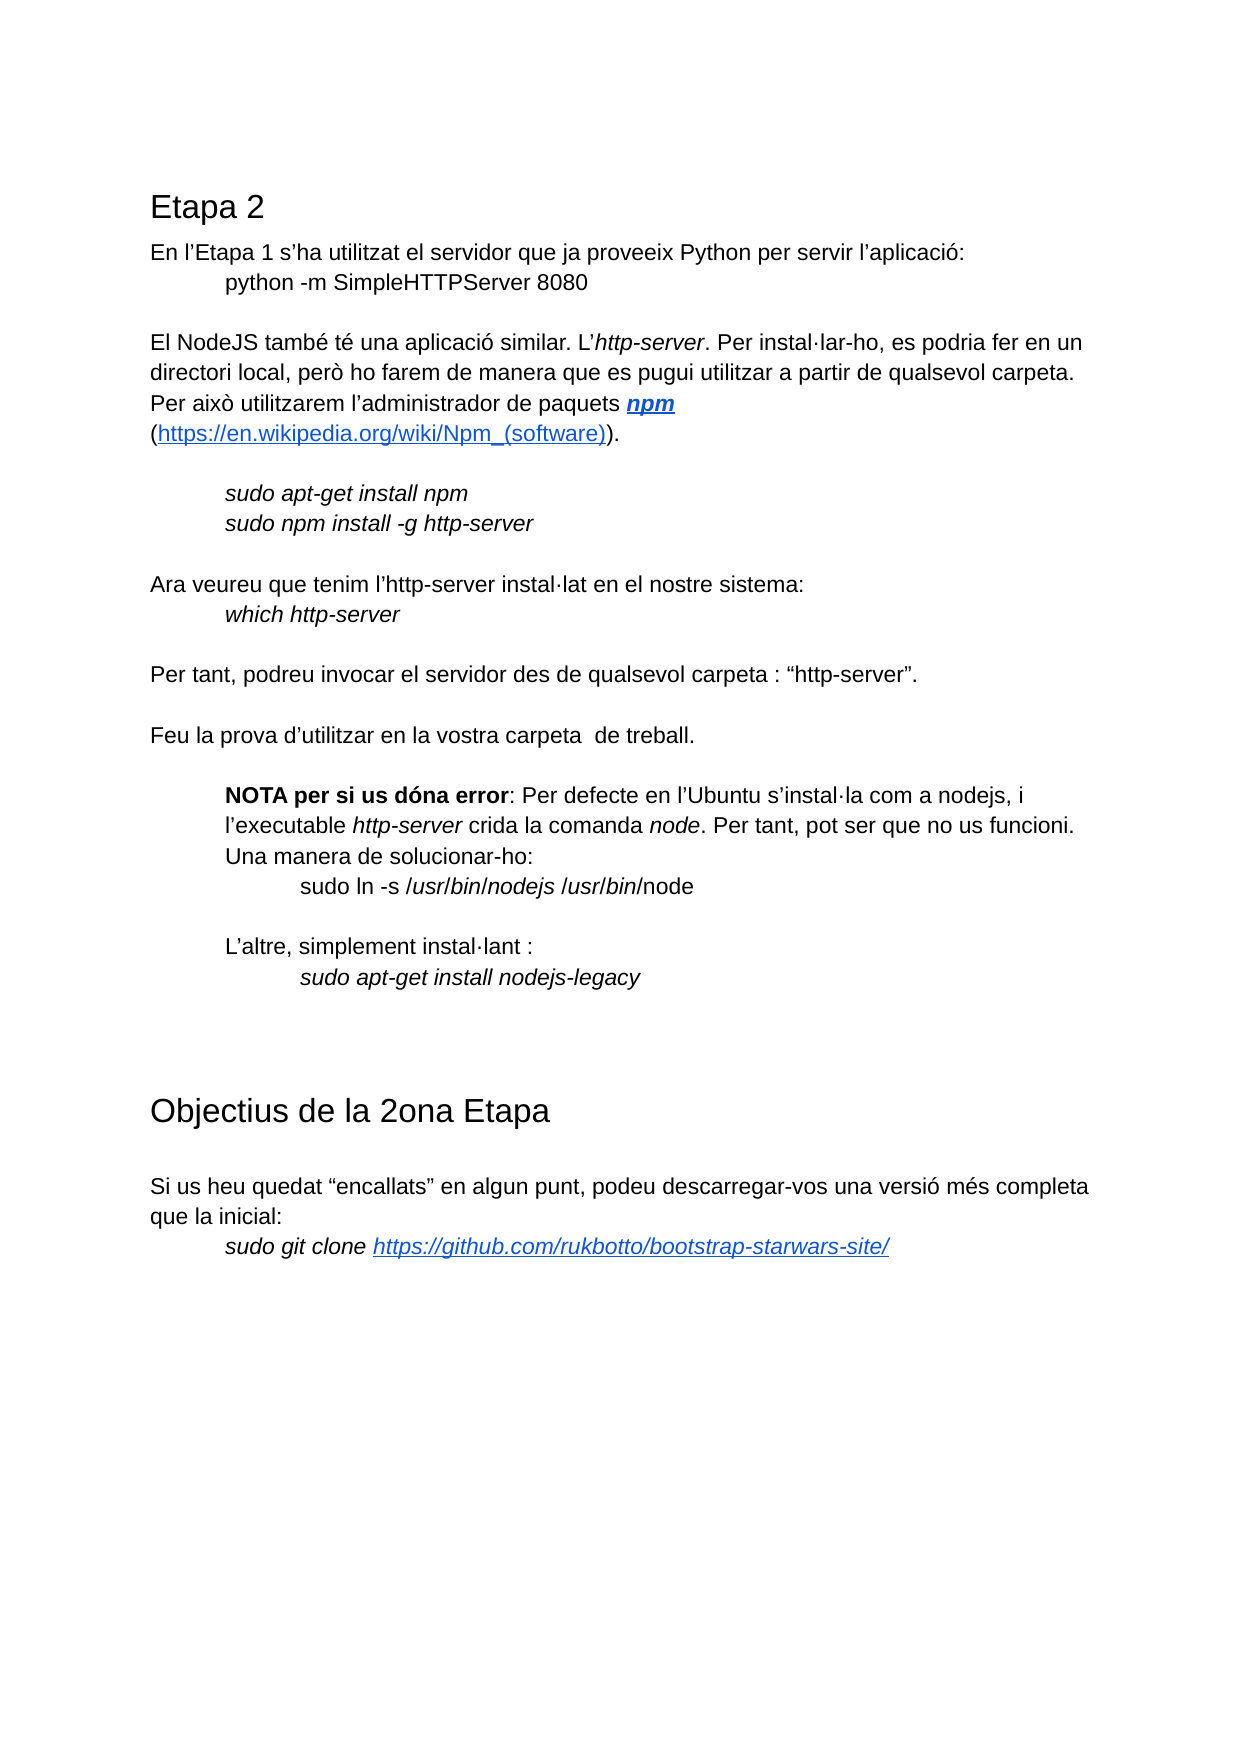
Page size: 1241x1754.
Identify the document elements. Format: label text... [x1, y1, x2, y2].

text Ara veureu que tenim l’http-server instal·lat en el nostre sistema: [150, 571, 1090, 597]
text sudo ln -s /usr/bin/nodejs /usr/bin/node [225, 873, 1090, 899]
text El NodeJS també té una aplicació similar. L’http-server. Per instal·lar-ho, es podria fer en un directori local, però ho farem de manera que es pugui utilitzar a partir de qualsevol carpeta. Per això utilitzarem l’administrador de paquets npm (https://en.wikipedia.org/wiki/Npm_(software)). [150, 329, 1090, 446]
text sudo apt-get install npm [150, 480, 1090, 506]
text Feu la prova d’utilitzar en la vostra carpeta de treball. [150, 722, 1090, 748]
text Per tant, podreu invocar el servidor des de qualsevol carpeta : “http-server”. [150, 661, 1090, 688]
text python -m SimpleHTTPServer 8080 [150, 269, 1090, 295]
text sudo git clone https://github.com/rukbotto/bootstrap-starwars-site/ [150, 1233, 1090, 1259]
text which http-server [150, 601, 1090, 627]
subtitle Etapa 2 [150, 187, 1090, 226]
text sudo apt-get install nodejs-legacy [225, 963, 1090, 990]
text NOTA per si us dóna error: Per defecte en l’Ubuntu s’instal·la com a nodejs, i l’executable http-server crida la comanda node. Per tant, pot ser que no us funcioni. Una manera de solucionar-ho: [225, 782, 1090, 869]
text Si us heu quedat “encallats” en algun punt, podeu descarregar-vos una versió més completa que la inicial: [150, 1173, 1090, 1229]
text En l’Etapa 1 s’ha utilitzat el servidor que ja proveeix Python per servir l’aplicació: [150, 238, 1090, 265]
text sudo npm install -g http-server [150, 510, 1090, 537]
subtitle Objectius de la 2ona Etapa [150, 1092, 1090, 1130]
text L’altre, simplement instal·lant : [225, 933, 1090, 959]
